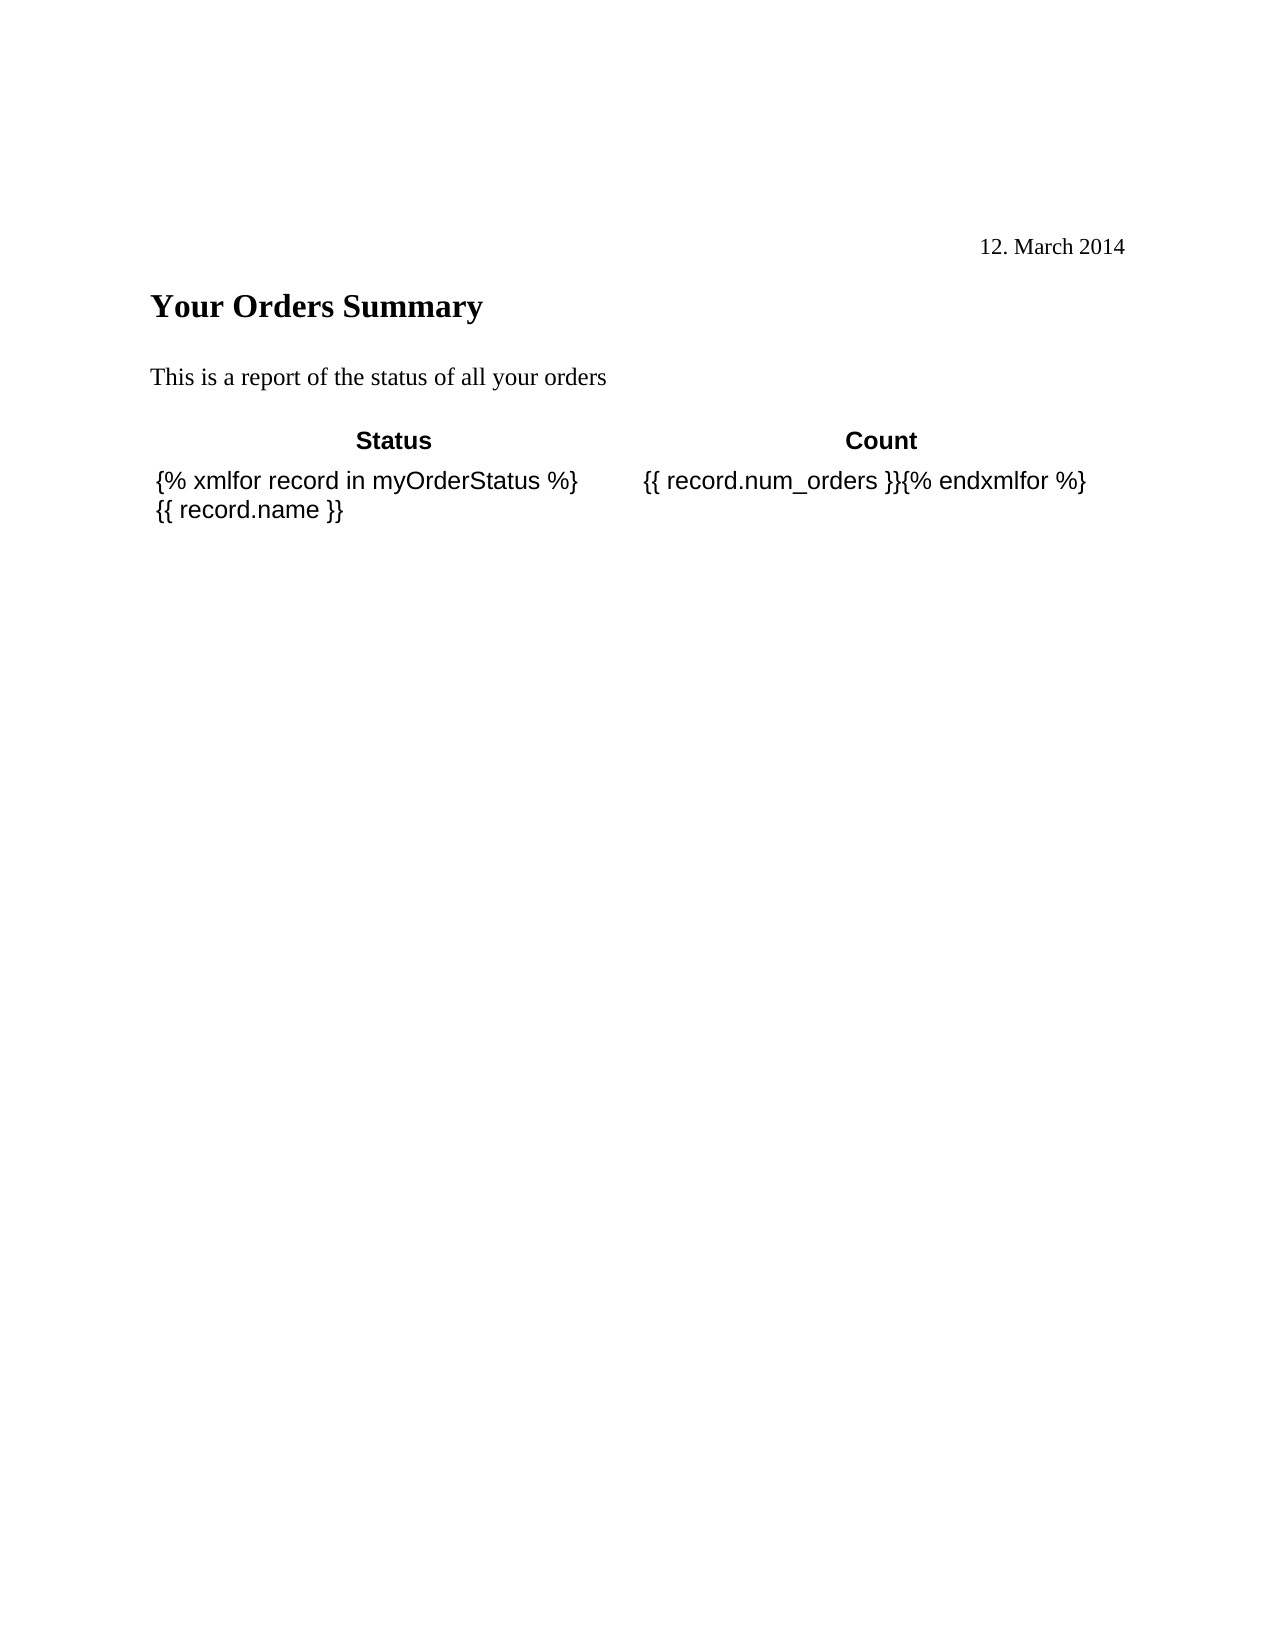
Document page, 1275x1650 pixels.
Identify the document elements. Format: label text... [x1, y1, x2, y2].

text Your Orders Summary [150, 286, 1125, 324]
table_header Count [638, 420, 1125, 460]
table_cell {{ record.num_orders }}{% endxmlfor %} [638, 460, 1125, 529]
text 12. March 2014 [150, 233, 1125, 259]
table_header Status [150, 420, 637, 460]
text This is a report of the status of all your orders [150, 362, 1125, 391]
table_cell {% xmlfor record in myOrderStatus %}{{ record.name }} [150, 460, 637, 529]
